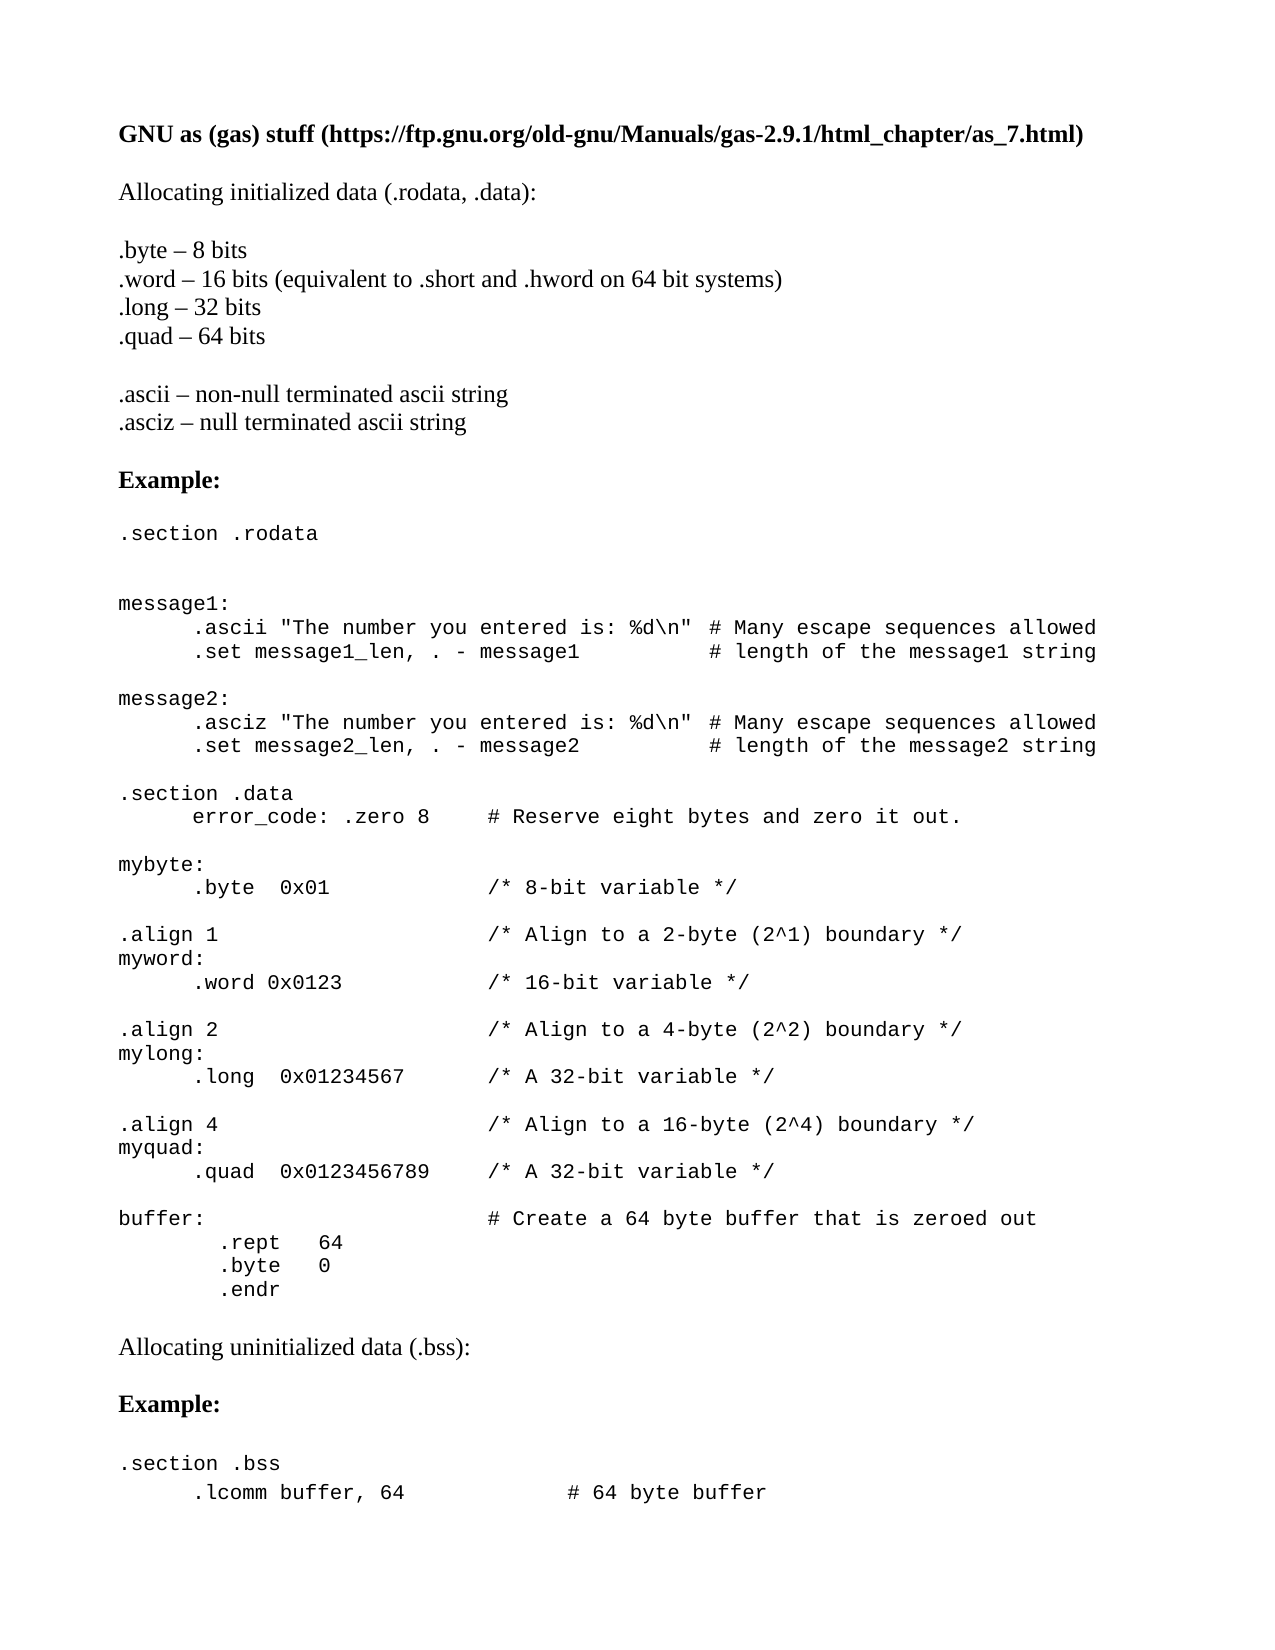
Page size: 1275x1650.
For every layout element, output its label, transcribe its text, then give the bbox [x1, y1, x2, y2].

text .asciz – null terminated ascii string [118, 407, 1157, 436]
text .long – 32 bits [118, 292, 1157, 321]
text .align 4 /* Align to a 16-byte (2^4) boundary */ [118, 1114, 1157, 1137]
text .align 2 /* Align to a 4-byte (2^2) boundary */ [118, 1019, 1157, 1043]
text .byte 0x01 /* 8-bit variable */ [118, 877, 1157, 901]
text myquad: [118, 1137, 1157, 1161]
text .rept 64 [118, 1232, 1157, 1256]
text .byte – 8 bits [118, 235, 1157, 264]
text .section .bss [118, 1447, 1157, 1476]
text .section .data [118, 783, 1157, 806]
text .endr [118, 1279, 1157, 1303]
text .lcomm buffer, 64 # 64 byte buffer [118, 1476, 1157, 1506]
text Example: [118, 1389, 1157, 1418]
text .ascii – non-null terminated ascii string [118, 379, 1157, 407]
text .long 0x01234567 /* A 32-bit variable */ [118, 1066, 1157, 1090]
text mybyte: [118, 853, 1157, 877]
text .quad 0x0123456789 /* A 32-bit variable */ [118, 1161, 1157, 1184]
text .quad – 64 bits [118, 321, 1157, 350]
text message2: [118, 688, 1157, 712]
text .set message2_len, . - message2 # length of the message2 string [118, 735, 1157, 759]
text .word 0x0123 /* 16-bit variable */ [118, 972, 1157, 995]
text mylong: [118, 1043, 1157, 1066]
text .section .rodata [118, 522, 1157, 546]
text .word – 16 bits (equivalent to .short and .hword on 64 bit systems) [118, 264, 1157, 292]
text .set message1_len, . - message1 # length of the message1 string [118, 641, 1157, 664]
text .ascii "The number you entered is: %d\n" # Many escape sequences allowed [118, 617, 1157, 641]
text buffer: # Create a 64 byte buffer that is zeroed out [118, 1208, 1157, 1232]
text GNU as (gas) stuff (https://ftp.gnu.org/old-gnu/Manuals/gas-2.9.1/html_chapter/as_7.html) [118, 118, 1157, 148]
text error_code: .zero 8 # Reserve eight bytes and zero it out. [118, 806, 1157, 830]
text message1: [118, 593, 1157, 617]
text Example: [118, 465, 1157, 494]
text Allocating initialized data (.rodata, .data): [118, 177, 1157, 206]
text myword: [118, 948, 1157, 972]
text .align 1 /* Align to a 2-byte (2^1) boundary */ [118, 924, 1157, 948]
text .byte 0 [118, 1256, 1157, 1279]
text .asciz "The number you entered is: %d\n" # Many escape sequences allowed [118, 712, 1157, 735]
text Allocating uninitialized data (.bss): [118, 1332, 1157, 1360]
